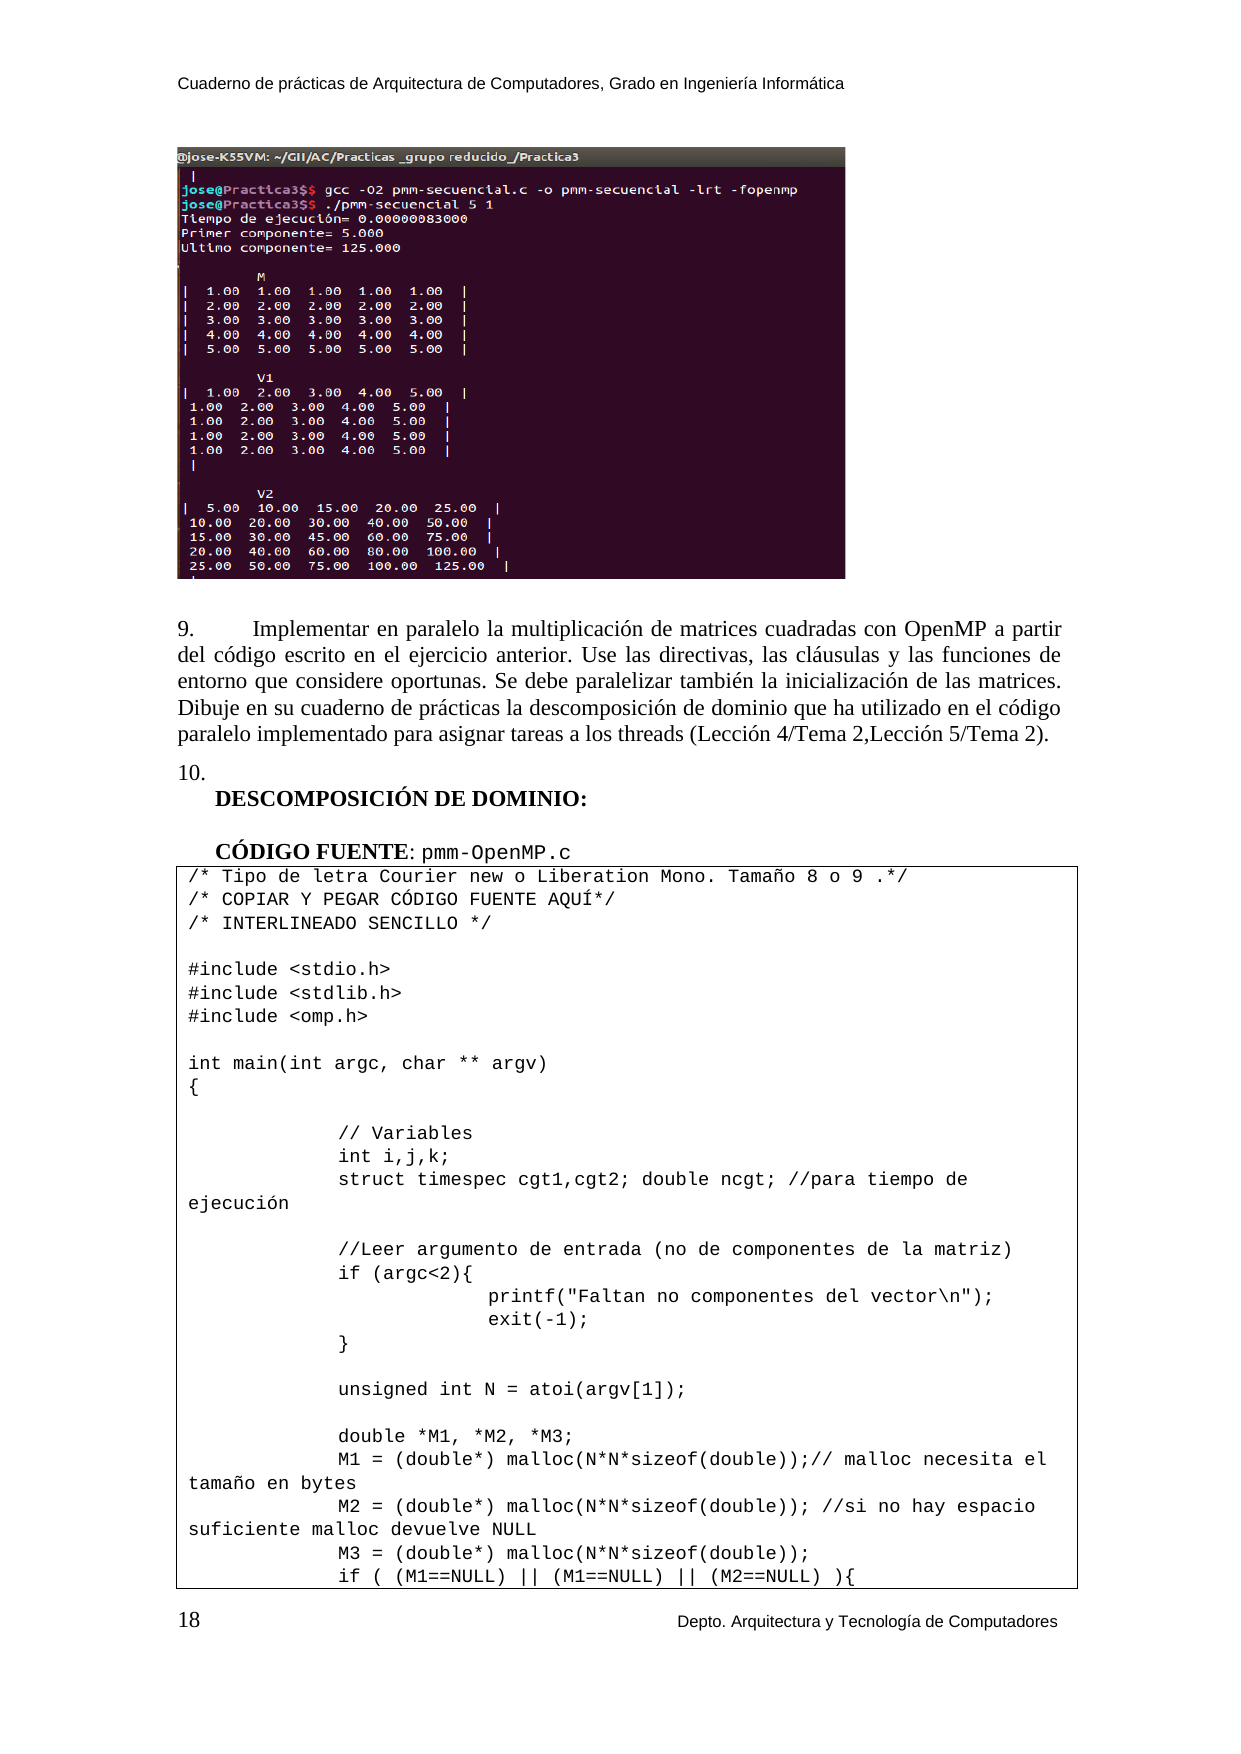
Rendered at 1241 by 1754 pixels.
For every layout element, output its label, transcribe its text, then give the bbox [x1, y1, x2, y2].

list Implementar en paralelo la multiplicación de matrices cuadradas con OpenMP a partir del código escrito en el ejercicio anterior. Use las directivas, las cláusulas y las funciones de entorno que considere oportunas. Se debe paralelizar también la inicialización de las matrices. Dibuje en su cuaderno de prácticas la descomposición de dominio que ha utilizado en el código paralelo implementado para asignar tareas a los threads (Lección 4/Tema 2,Lección 5/Tema 2). [177, 615, 1063, 747]
text CÓDIGO FUENTE: pmm-OpenMP.c [215, 838, 1063, 866]
picture [177, 147, 356, 579]
text DESCOMPOSICIÓN DE DOMINIO: [215, 785, 1063, 812]
table_header /* Tipo de letra Courier new o Liberation Mono. Tamaño 8 o 9 .*/ /* COPIAR Y PEGAR CÓDIGO FUENTE AQUÍ*/ /* INTERLINEADO SENCILLO */ #include <stdio.h> #include <stdlib.h> #include <omp.h> int main(int argc, char ** argv) { // Variables int i,j,k; struct timespec cgt1,cgt2; double ncgt; //para tiempo de ejecución //Leer argumento de entrada (no de componentes de la matriz) if (argc<2){ printf("Faltan no componentes del vector\n"); exit(-1); } unsigned int N = atoi(argv[1]); double *M1, *M2, *M3; M1 = (double*) malloc(N*N*sizeof(double));// malloc necesita el tamaño en bytes M2 = (double*) malloc(N*N*sizeof(double)); //si no hay espacio suficiente malloc devuelve NULL M3 = (double*) malloc(N*N*sizeof(double)); if ( (M1==NULL) || (M1==NULL) || (M2==NULL) ){ [177, 867, 1077, 1588]
